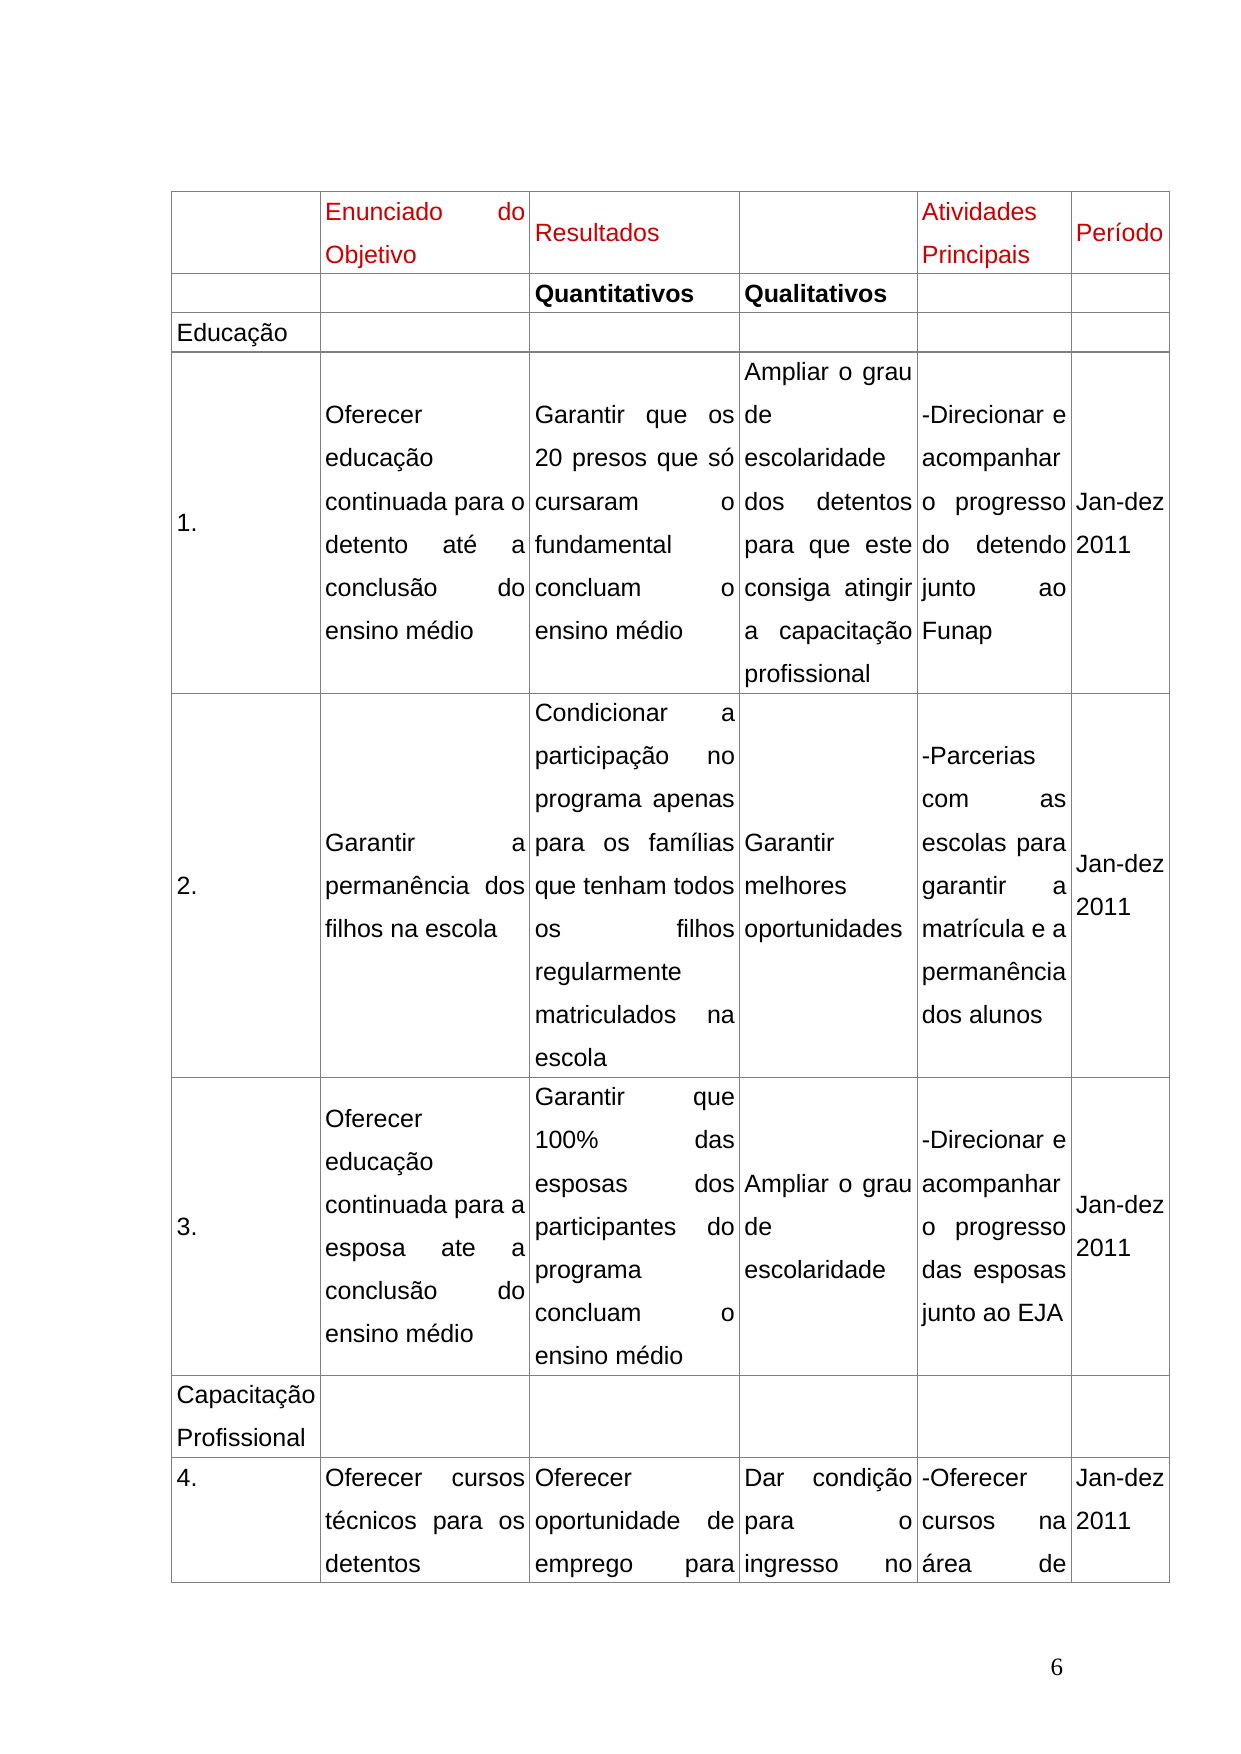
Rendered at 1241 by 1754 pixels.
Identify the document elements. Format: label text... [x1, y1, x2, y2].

table_cell [321, 313, 529, 351]
table_header Período [1072, 192, 1169, 273]
table_header Atividades Principais [918, 192, 1071, 273]
table_cell Condicionar a participação no programa apenas para os famílias que tenham todos os filhos regularmente matriculados na escola [530, 694, 739, 1077]
table_cell -Direcionar e acompanhar o progresso das esposas junto ao EJA [918, 1078, 1071, 1374]
table_cell 2. [172, 694, 320, 1077]
table_header [172, 192, 320, 273]
table_cell Oferecer educação continuada para a esposa ate a conclusão do ensino médio [321, 1078, 529, 1374]
table_cell Oferecer cursos técnicos para os detentos [321, 1458, 529, 1582]
table_cell [1072, 313, 1169, 351]
table_cell [530, 1376, 739, 1457]
table_cell -Direcionar e acompanhar o progresso do detendo junto ao Funap [918, 353, 1071, 692]
table_cell [740, 1376, 917, 1457]
table_cell Ampliar o grau de escolaridade dos detentos para que este consiga atingir a capacitação profissional [740, 353, 917, 692]
table_cell [918, 1376, 1071, 1457]
table_cell Garantir melhores oportunidades [740, 694, 917, 1077]
table_header Resultados [530, 192, 739, 273]
table_cell 4. [172, 1458, 320, 1582]
table_header [740, 192, 917, 273]
table_cell Ampliar o grau de escolaridade [740, 1078, 917, 1374]
table_cell Qualitativos [740, 274, 917, 312]
table_cell Oferecer educação continuada para o detento até a conclusão do ensino médio [321, 353, 529, 692]
table_cell Educação [172, 313, 320, 351]
table_cell [321, 274, 529, 312]
table_cell [1072, 1376, 1169, 1457]
table_cell Dar condição para o ingresso no [740, 1458, 917, 1582]
table_cell Jan-dez 2011 [1072, 1078, 1169, 1374]
table_cell [918, 274, 1071, 312]
table_cell 1. [172, 353, 320, 692]
table_cell 3. [172, 1078, 320, 1374]
table_cell Garantir a permanência dos filhos na escola [321, 694, 529, 1077]
table_cell [321, 1376, 529, 1457]
table_cell -Oferecer cursos na área de [918, 1458, 1071, 1582]
table_cell Garantir que os 20 presos que só cursaram o fundamental concluam o ensino médio [530, 353, 739, 692]
table_cell -Parcerias com as escolas para garantir a matrícula e a permanência dos alunos [918, 694, 1071, 1077]
table_cell [740, 313, 917, 351]
table_cell Quantitativos [530, 274, 739, 312]
table_cell Garantir que 100% das esposas dos participantes do programa concluam o ensino médio [530, 1078, 739, 1374]
table_cell [530, 313, 739, 351]
table_cell Jan-dez 2011 [1072, 694, 1169, 1077]
table_cell Jan-dez 2011 [1072, 1458, 1169, 1582]
table_cell Oferecer oportunidade de emprego para [530, 1458, 739, 1582]
table_cell [918, 313, 1071, 351]
table_cell Jan-dez 2011 [1072, 353, 1169, 692]
table_header Enunciado do Objetivo [321, 192, 529, 273]
table_cell Capacitação Profissional [172, 1376, 320, 1457]
table_cell [172, 274, 320, 312]
table_cell [1072, 274, 1169, 312]
